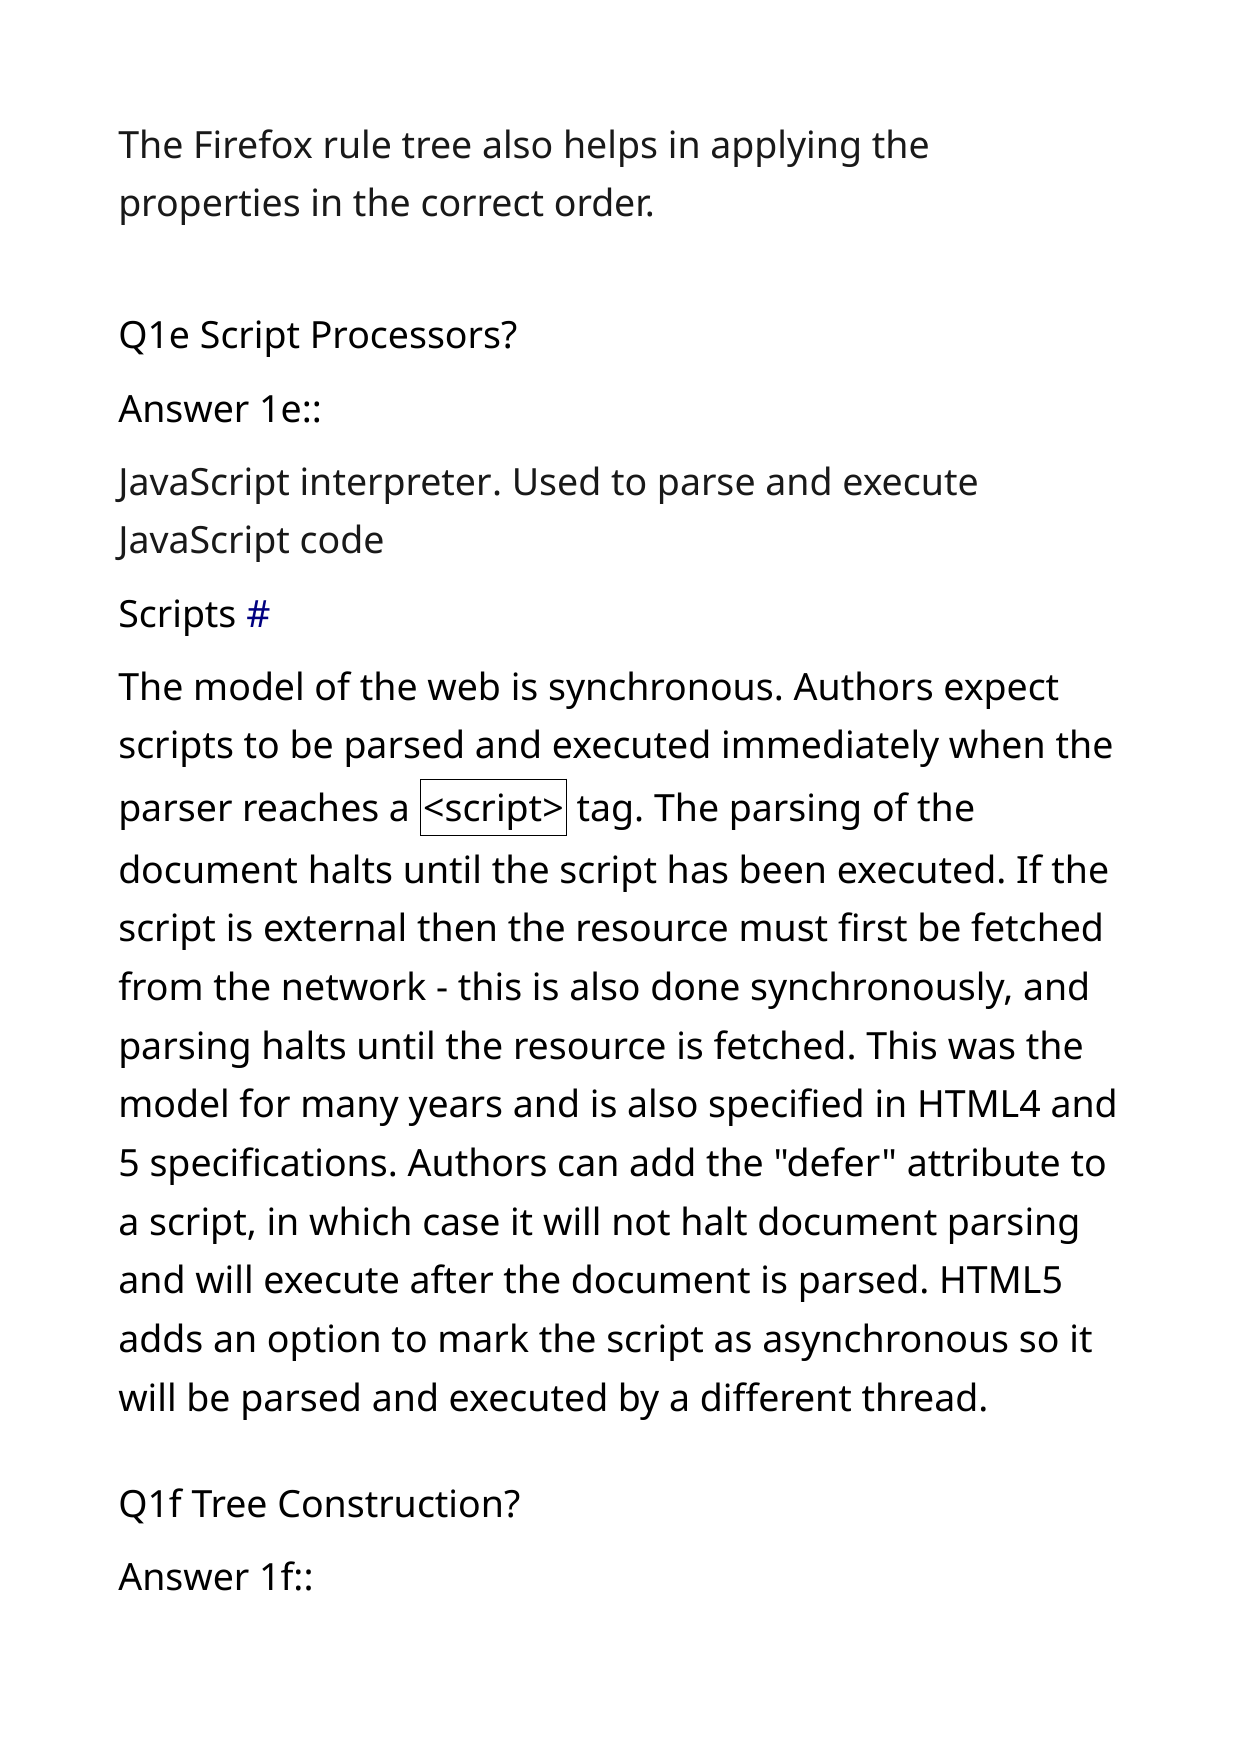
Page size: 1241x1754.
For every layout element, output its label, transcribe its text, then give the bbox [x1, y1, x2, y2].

text Answer 1f:: [118, 1550, 1122, 1601]
text Scripts # [118, 587, 1122, 638]
text The model of the web is synchronous. Authors expect scripts to be parsed and executed immediately when the parser reaches a <script> tag. The parsing of the document halts until the script has been executed. If the script is external then the resource must first be fetched from the network - this is also done synchronously, and parsing halts until the resource is fetched. This was the model for many years and is also specified in HTML4 and 5 specifications. Authors can add the "defer" attribute to a script, in which case it will not halt document parsing and will execute after the document is parsed. HTML5 adds an option to mark the script as asynchronous so it will be parsed and executed by a different thread. [118, 660, 1122, 1422]
text Answer 1e:: [118, 382, 1122, 433]
text JavaScript interpreter. Used to parse and execute JavaScript code [118, 455, 1122, 565]
text Q1f Tree Construction? [118, 1477, 1122, 1528]
text The Firefox rule tree also helps in applying the properties in the correct order. [118, 118, 1122, 228]
text Q1e Script Processors? [118, 309, 1122, 360]
